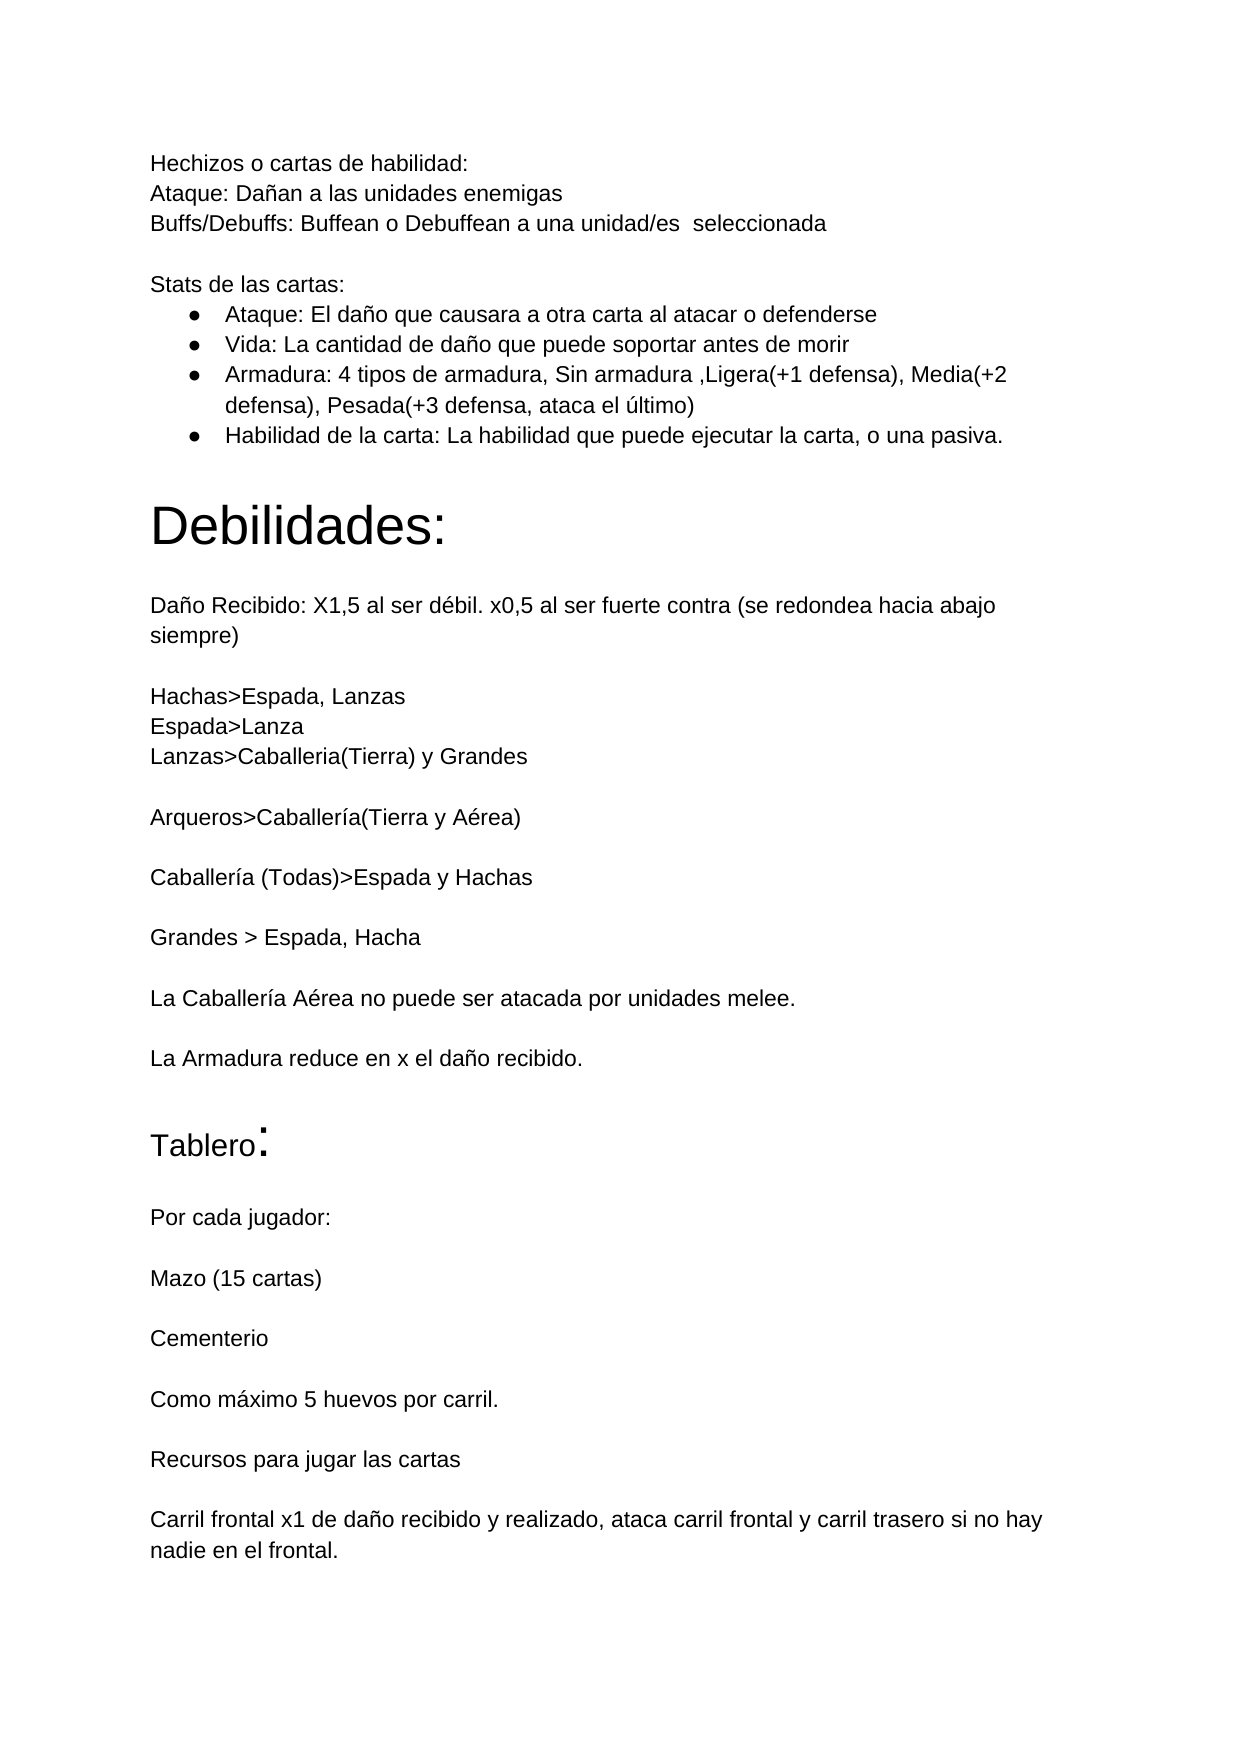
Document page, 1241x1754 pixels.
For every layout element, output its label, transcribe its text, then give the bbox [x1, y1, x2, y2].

text Como máximo 5 huevos por carril. [150, 1386, 1090, 1412]
text Recursos para jugar las cartas [150, 1446, 1090, 1472]
text Daño Recibido: X1,5 al ser débil. x0,5 al ser fuerte contra (se redondea hacia abajo siempre) [150, 592, 1090, 649]
text Cementerio [150, 1325, 1090, 1352]
text Lanzas>Caballeria(Tierra) y Grandes [150, 743, 1090, 769]
text Caballería (Todas)>Espada y Hachas [150, 864, 1090, 890]
text Ataque: Dañan a las unidades enemigas [150, 180, 1090, 207]
text Hachas>Espada, Lanzas [150, 683, 1090, 709]
text La Armadura reduce en x el daño recibido. [150, 1045, 1090, 1072]
text Grandes > Espada, Hacha [150, 924, 1090, 951]
text Hechizos o cartas de habilidad: [150, 150, 1090, 176]
list Vida: La cantidad de daño que puede soportar antes de morir [187, 331, 1090, 358]
text Espada>Lanza [150, 713, 1090, 739]
text Mazo (15 cartas) [150, 1265, 1090, 1291]
text Stats de las cartas: [150, 271, 1090, 297]
text La Caballería Aérea no puede ser atacada por unidades melee. [150, 985, 1090, 1011]
text Carril frontal x1 de daño recibido y realizado, ataca carril frontal y carril trasero si no hay nadie en el frontal. [150, 1506, 1090, 1563]
title Tablero: [150, 1106, 1090, 1168]
text Buffs/Debuffs: Buffean o Debuffean a una unidad/es seleccionada [150, 210, 1090, 237]
list Armadura: 4 tipos de armadura, Sin armadura ,Ligera(+1 defensa), Media(+2 defensa), Pesada(+3 defensa, ataca el último) [187, 361, 1090, 418]
title Debilidades: [150, 493, 1090, 556]
list Ataque: El daño que causara a otra carta al atacar o defenderse [187, 301, 1090, 327]
list Habilidad de la carta: La habilidad que puede ejecutar la carta, o una pasiva. [187, 422, 1090, 448]
text Arqueros>Caballería(Tierra y Aérea) [150, 803, 1090, 830]
text Por cada jugador: [150, 1204, 1090, 1231]
